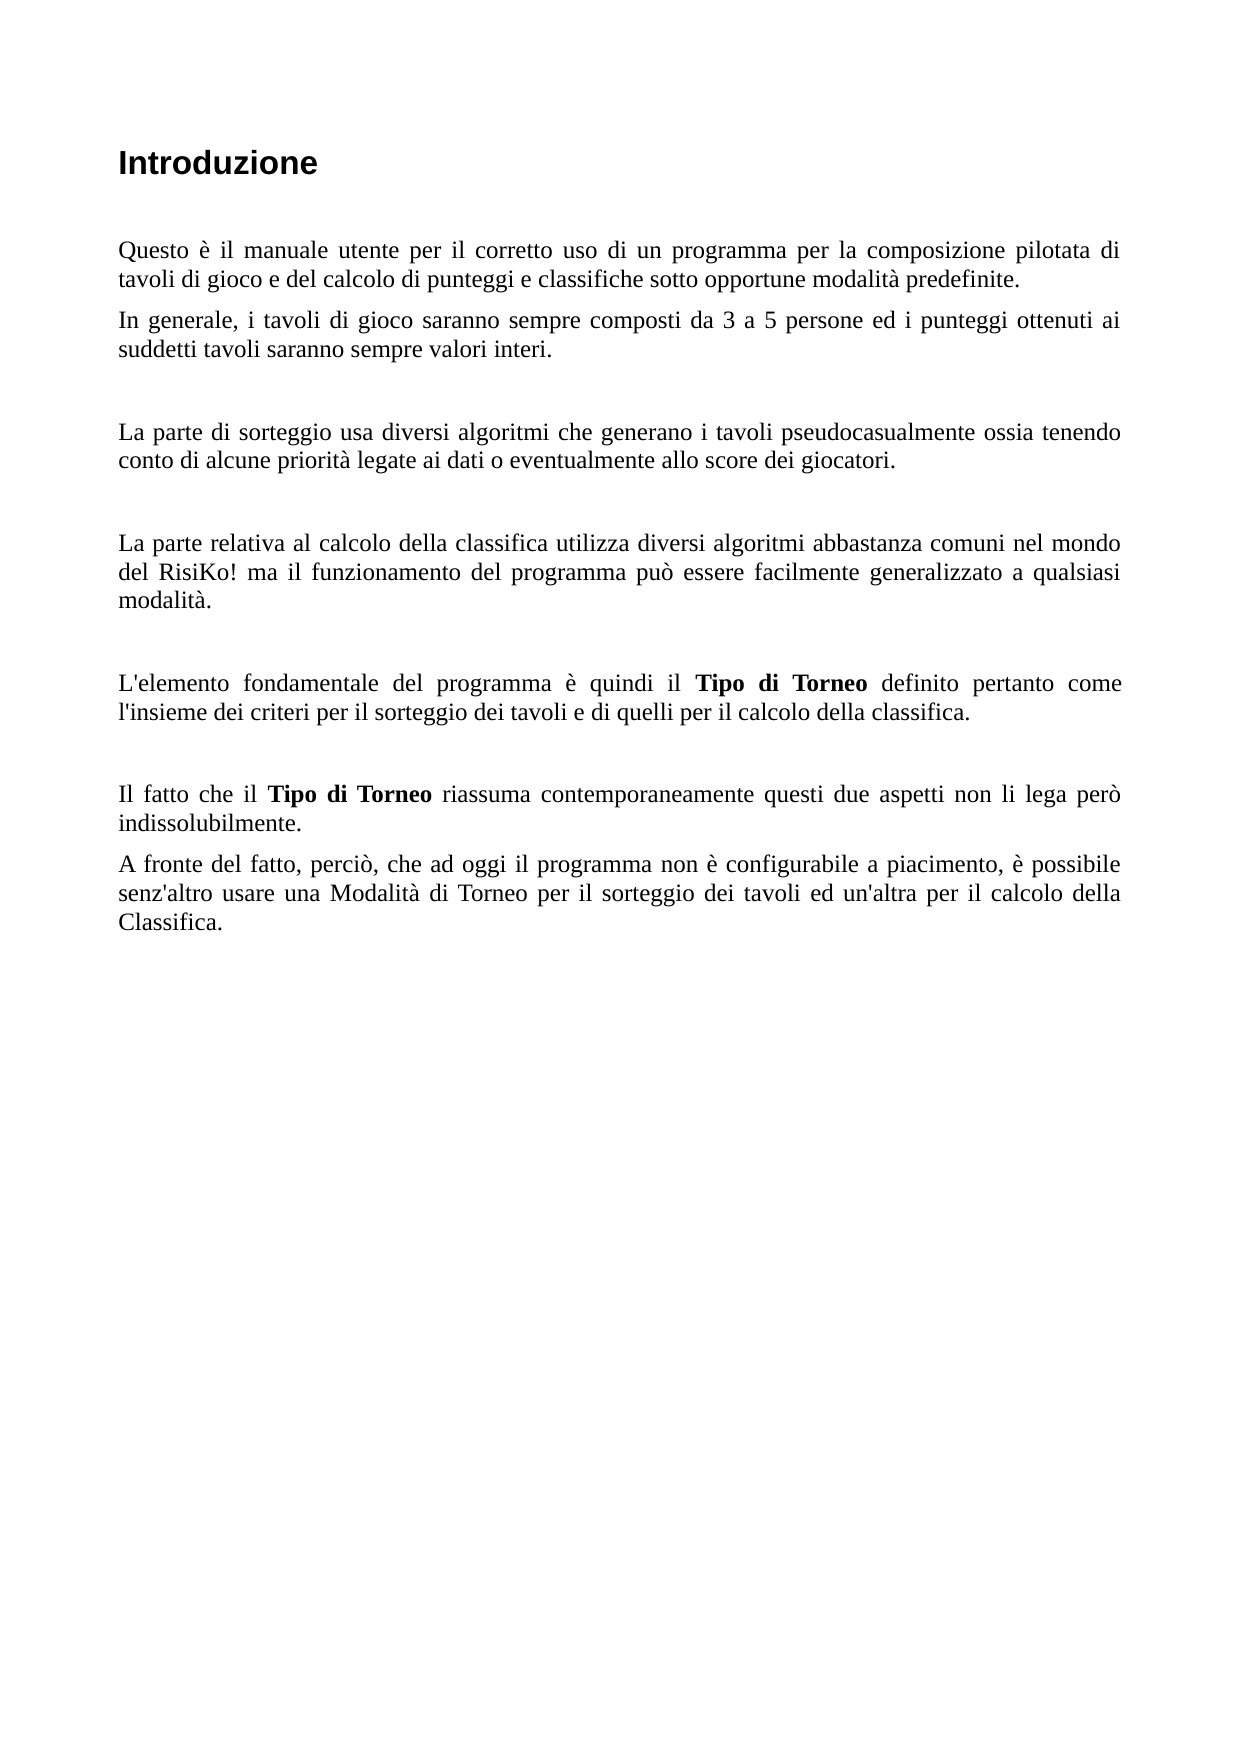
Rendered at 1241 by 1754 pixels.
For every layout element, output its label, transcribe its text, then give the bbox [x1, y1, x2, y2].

subtitle Introduzione [118, 143, 1122, 182]
text In generale, i tavoli di gioco saranno sempre composti da 3 a 5 persone ed i punteggi ottenuti ai suddetti tavoli saranno sempre valori interi. [118, 305, 1122, 363]
text Questo è il manuale utente per il corretto uso di un programma per la composizione pilotata di tavoli di gioco e del calcolo di punteggi e classifiche sotto opportune modalità predefinite. [118, 235, 1122, 293]
text L'elemento fondamentale del programma è quindi il Tipo di Torneo definito pertanto come l'insieme dei criteri per il sorteggio dei tavoli e di quelli per il calcolo della classifica. [118, 668, 1122, 725]
text A fronte del fatto, perciò, che ad oggi il programma non è configurabile a piacimento, è possibile senz'altro usare una Modalità di Torneo per il sorteggio dei tavoli ed un'altra per il calcolo della Classifica. [118, 849, 1122, 935]
text La parte di sorteggio usa diversi algoritmi che generano i tavoli pseudocasualmente ossia tenendo conto di alcune priorità legate ai dati o eventualmente allo score dei giocatori. [118, 417, 1122, 474]
text Il fatto che il Tipo di Torneo riassuma contemporaneamente questi due aspetti non li lega però indissolubilmente. [118, 779, 1122, 837]
text La parte relativa al calcolo della classifica utilizza diversi algoritmi abbastanza comuni nel mondo del RisiKo! ma il funzionamento del programma può essere facilmente generalizzato a qualsiasi modalità. [118, 528, 1122, 614]
